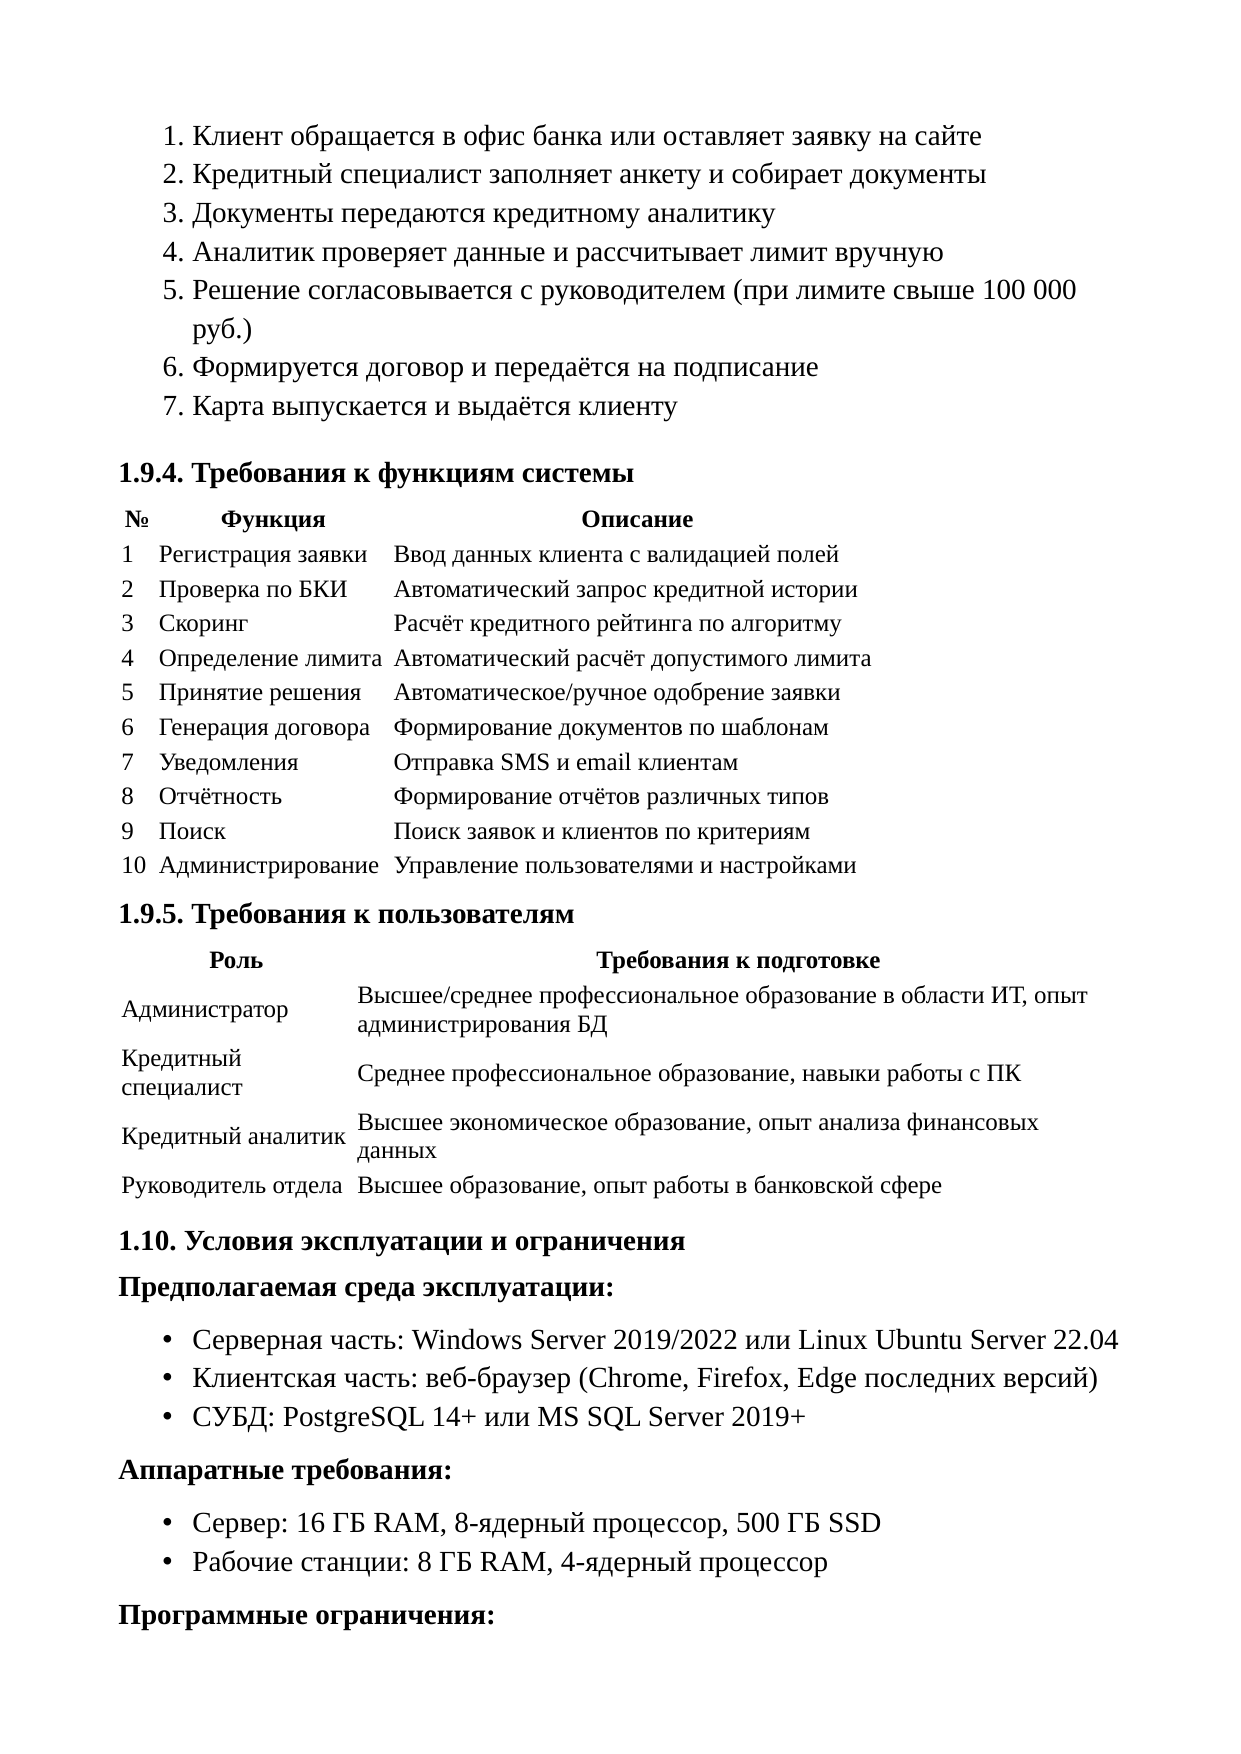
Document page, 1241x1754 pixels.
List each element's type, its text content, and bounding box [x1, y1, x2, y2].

table_cell Поиск [156, 813, 390, 847]
table_cell Среднее профессиональное образование, навыки работы с ПК [354, 1041, 1122, 1104]
list Кредитный специалист заполняет анкету и собирает документы [162, 157, 1122, 190]
table_header № [118, 502, 156, 536]
subtitle 1.9.4. Требования к функциям системы [118, 456, 1122, 489]
table_cell Формирование документов по шаблонам [390, 709, 884, 744]
table_cell 6 [118, 709, 156, 744]
list Клиентская часть: веб-браузер (Chrome, Firefox, Edge последних версий) [162, 1361, 1122, 1394]
list Рабочие станции: 8 ГБ RAM, 4-ядерный процессор [162, 1544, 1122, 1578]
table_cell Высшее образование, опыт работы в банковской сфере [354, 1167, 1122, 1202]
table_cell Скоринг [156, 605, 390, 640]
table_cell Автоматический расчёт допустимого лимита [390, 640, 884, 674]
table_header Роль [118, 943, 354, 977]
table_cell Отправка SMS и email клиентам [390, 744, 884, 778]
table_cell 1 [118, 536, 156, 571]
table_cell 5 [118, 675, 156, 709]
table_header Функция [156, 502, 390, 536]
text Программные ограничения: [118, 1597, 1122, 1631]
table_cell Отчётность [156, 778, 390, 813]
table_cell Кредитный аналитик [118, 1104, 354, 1167]
list Сервер: 16 ГБ RAM, 8-ядерный процессор, 500 ГБ SSD [162, 1506, 1122, 1539]
table_cell Администрирование [156, 848, 390, 882]
list Решение согласовывается с руководителем (при лимите свыше 100 000 руб.) [162, 272, 1122, 344]
table_header Описание [390, 502, 884, 536]
table_cell Ввод данных клиента с валидацией полей [390, 536, 884, 571]
table_cell Генерация договора [156, 709, 390, 744]
table_cell Высшее/среднее профессиональное образование в области ИТ, опыт администрирования БД [354, 977, 1122, 1041]
table_cell 3 [118, 605, 156, 640]
table_cell Руководитель отдела [118, 1167, 354, 1202]
table_cell Регистрация заявки [156, 536, 390, 571]
list Формируется договор и передаётся на подписание [162, 349, 1122, 383]
table_cell Автоматический запрос кредитной истории [390, 571, 884, 605]
table_cell 10 [118, 848, 156, 882]
list СУБД: PostgreSQL 14+ или MS SQL Server 2019+ [162, 1399, 1122, 1433]
list Документы передаются кредитному аналитику [162, 195, 1122, 229]
list Аналитик проверяет данные и рассчитывает лимит вручную [162, 234, 1122, 267]
table_cell 8 [118, 778, 156, 813]
table_cell Автоматическое/ручное одобрение заявки [390, 675, 884, 709]
table_cell Администратор [118, 977, 354, 1041]
table_cell 7 [118, 744, 156, 778]
table_cell 9 [118, 813, 156, 847]
table_cell Управление пользователями и настройками [390, 848, 884, 882]
table_cell Принятие решения [156, 675, 390, 709]
table_cell 4 [118, 640, 156, 674]
table_cell Проверка по БКИ [156, 571, 390, 605]
table_cell Поиск заявок и клиентов по критериям [390, 813, 884, 847]
text Аппаратные требования: [118, 1452, 1122, 1486]
table_cell Высшее экономическое образование, опыт анализа финансовых данных [354, 1104, 1122, 1167]
table_cell Расчёт кредитного рейтинга по алгоритму [390, 605, 884, 640]
list Серверная часть: Windows Server 2019/2022 или Linux Ubuntu Server 22.04 [162, 1322, 1122, 1356]
table_cell Определение лимита [156, 640, 390, 674]
subtitle 1.10. Условия эксплуатации и ограничения [118, 1223, 1122, 1256]
table_header Требования к подготовке [354, 943, 1122, 977]
table_cell Кредитный специалист [118, 1041, 354, 1104]
table_cell 2 [118, 571, 156, 605]
list Клиент обращается в офис банка или оставляет заявку на сайте [162, 118, 1122, 152]
table_cell Уведомления [156, 744, 390, 778]
table_cell Формирование отчётов различных типов [390, 778, 884, 813]
text Предполагаемая среда эксплуатации: [118, 1269, 1122, 1302]
subtitle 1.9.5. Требования к пользователям [118, 897, 1122, 930]
list Карта выпускается и выдаётся клиенту [162, 388, 1122, 421]
